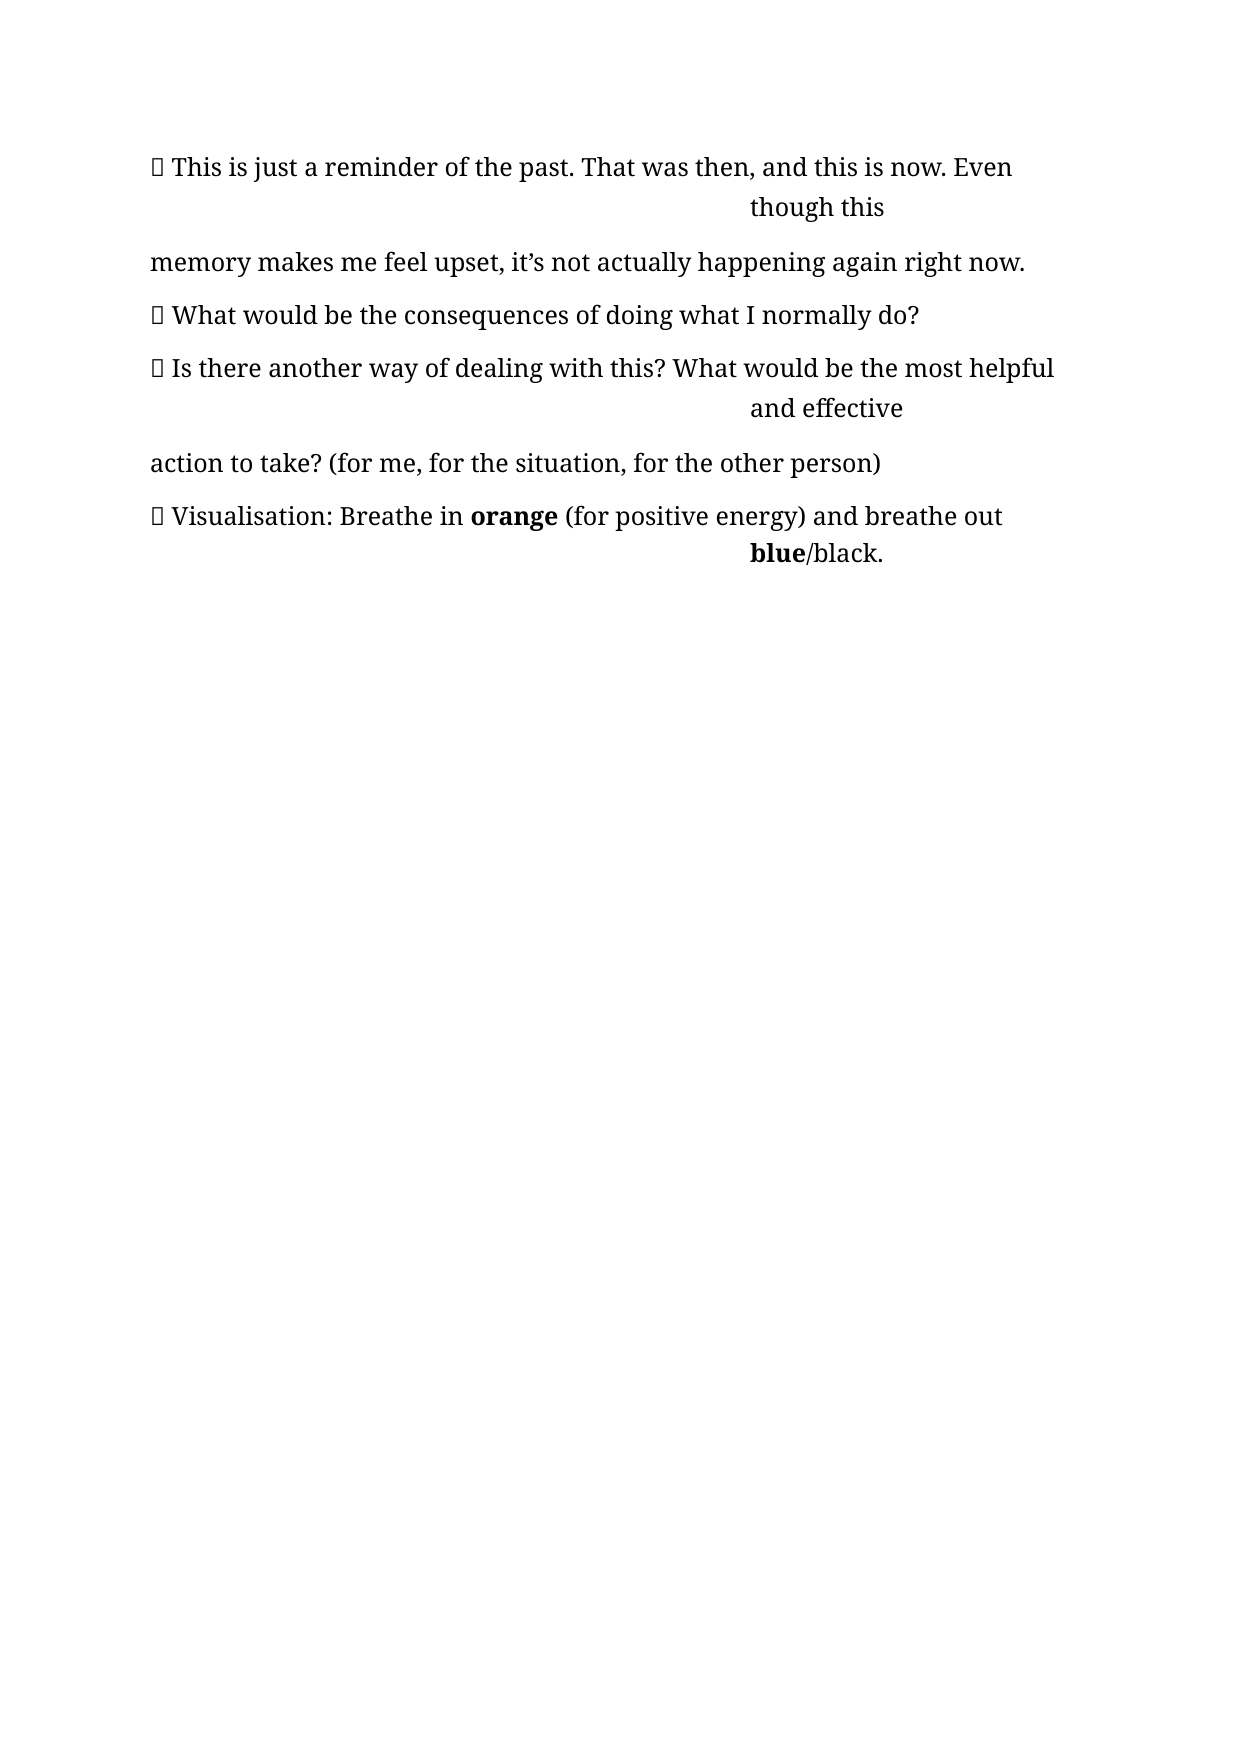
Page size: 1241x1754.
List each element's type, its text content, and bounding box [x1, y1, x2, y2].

text memory makes me feel upset, it’s not actually happening again right now. [150, 245, 1090, 279]
text  Is there another way of dealing with this? What would be the most helpful and effective [150, 351, 1090, 424]
text  This is just a reminder of the past. That was then, and this is now. Even though this [150, 150, 1090, 223]
text  Visualisation: Breathe in orange (for positive energy) and breathe out blue/black. [150, 499, 1090, 569]
text  What would be the consequences of doing what I normally do? [150, 298, 1090, 332]
text action to take? (for me, for the situation, for the other person) [150, 446, 1090, 480]
